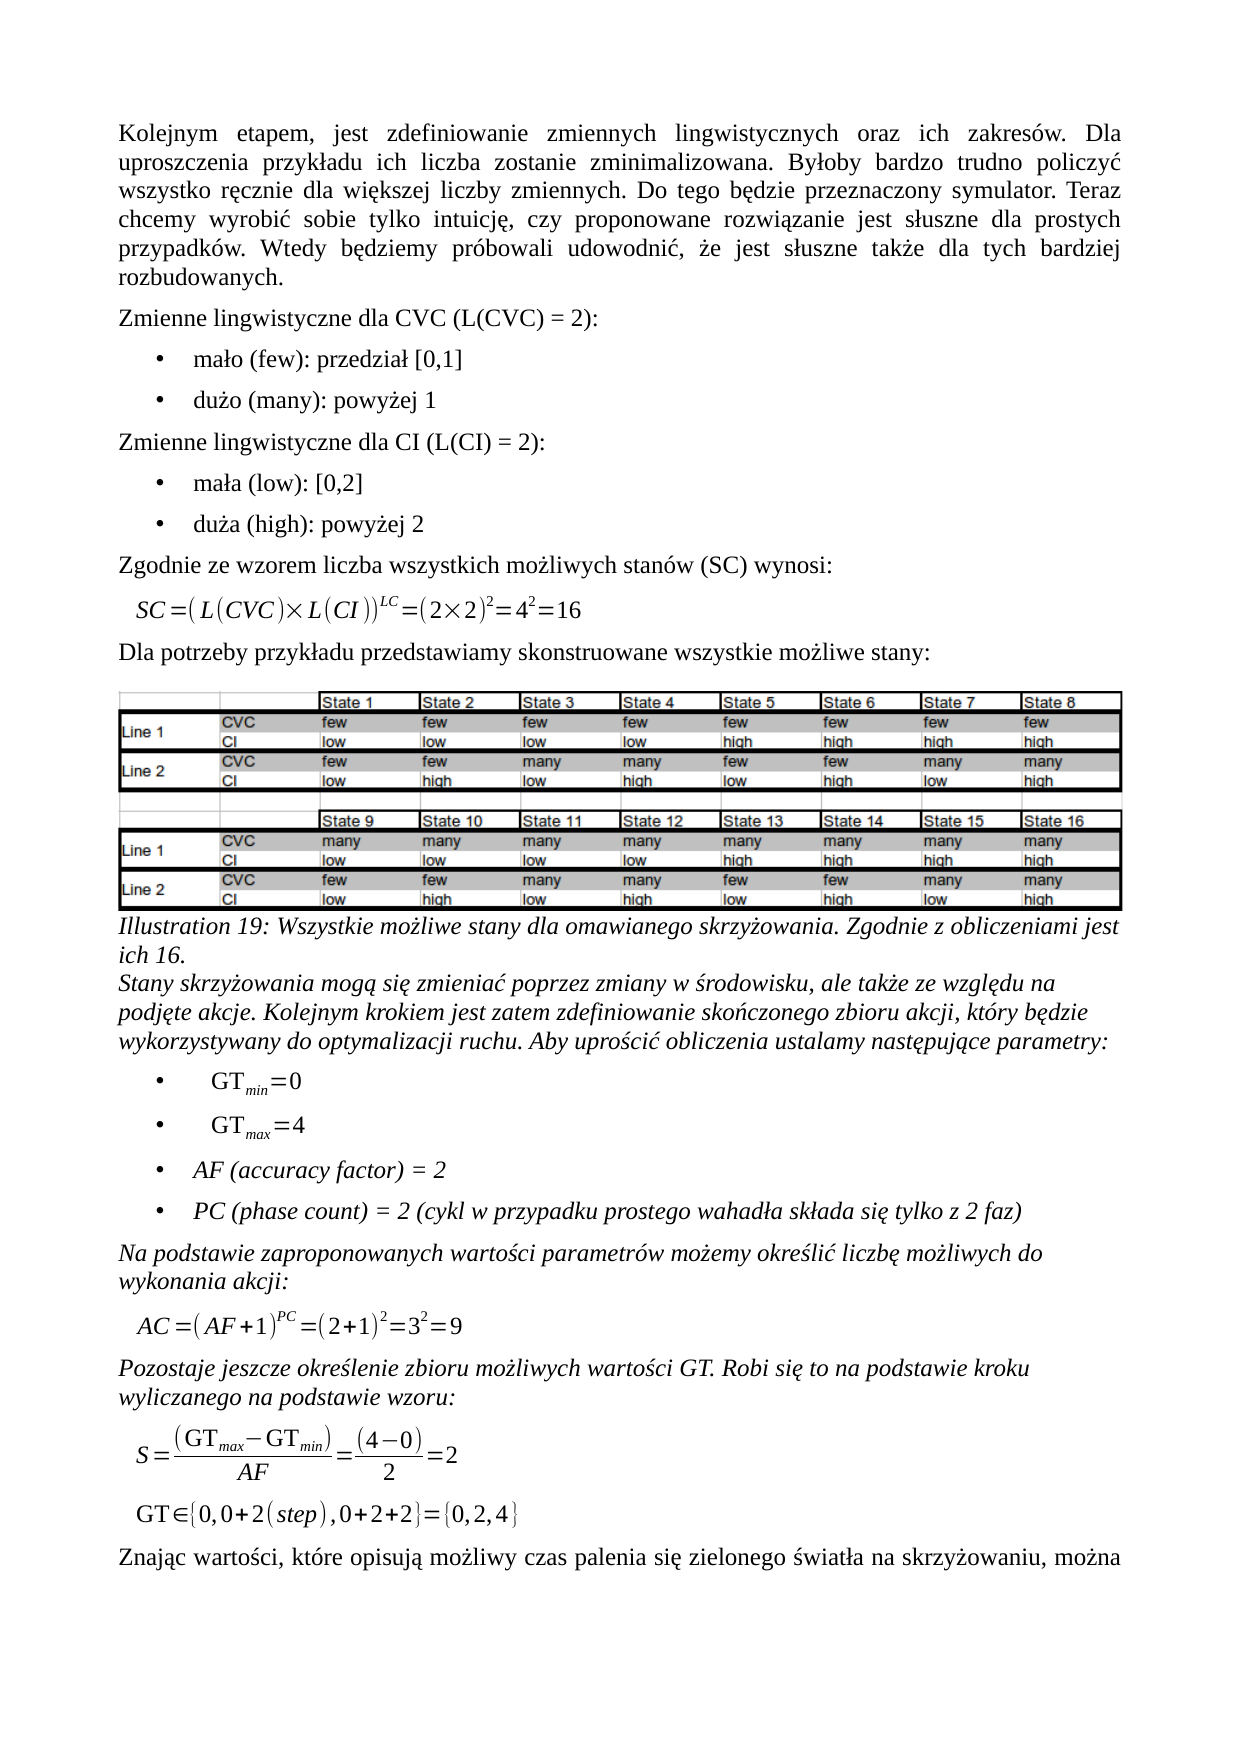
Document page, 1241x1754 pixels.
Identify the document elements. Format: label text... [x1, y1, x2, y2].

text Dla potrzeby przykładu przedstawiamy skonstruowane wszystkie możliwe stany: [118, 637, 1122, 666]
text Illustration 19: Wszystkie możliwe stany dla omawianego skrzyżowania. Zgodnie z obliczeniami jest ich 16. [118, 911, 1122, 968]
list PC (phase count) = 2 (cykl w przypadku prostego wahadła składa się tylko z 2 faz) [156, 1196, 1122, 1225]
list mała (low): [0,2] [156, 468, 1122, 497]
text Kolejnym etapem, jest zdefiniowanie zmiennych lingwistycznych oraz ich zakresów. Dla uproszczenia przykładu ich liczba zostanie zminimalizowana. Byłoby bardzo trudno policzyć wszystko ręcznie dla większej liczby zmiennych. Do tego będzie przeznaczony symulator. Teraz chcemy wyrobić sobie tylko intuicję, czy proponowane rozwiązanie jest słuszne dla prostych przypadków. Wtedy będziemy próbowali udowodnić, że jest słuszne także dla tych bardziej rozbudowanych. [118, 118, 1122, 291]
text Znając wartości, które opisują możliwy czas palenia się zielonego światła na skrzyżowaniu, można [118, 1542, 1122, 1570]
text Stany skrzyżowania mogą się zmieniać poprzez zmiany w środowisku, ale także ze względu na podjęte akcje. Kolejnym krokiem jest zatem zdefiniowanie skończonego zbioru akcji, który będzie wykorzystywany do optymalizacji ruchu. Aby uprościć obliczenia ustalamy następujące parametry: [118, 968, 1122, 1055]
list duża (high): powyżej 2 [156, 509, 1122, 538]
text Zmienne lingwistyczne dla CVC (L(CVC) = 2): [118, 303, 1122, 332]
list dużo (many): powyżej 1 [156, 386, 1122, 414]
text Pozostaje jeszcze określenie zbioru możliwych wartości GT. Robi się to na podstawie kroku wyliczanego na podstawie wzoru: [118, 1353, 1122, 1411]
list mało (few): przedział [0,1] [156, 344, 1122, 373]
list AF (accuracy factor) = 2 [156, 1155, 1122, 1184]
text Zmienne lingwistyczne dla CI (L(CI) = 2): [118, 427, 1122, 456]
text [118, 679, 1122, 691]
text Zgodnie ze wzorem liczba wszystkich możliwych stanów (SC) wynosi: [118, 551, 1122, 579]
text Na podstawie zaproponowanych wartości parametrów możemy określić liczbę możliwych do wykonania akcji: [118, 1238, 1122, 1295]
picture [118, 691, 1123, 911]
